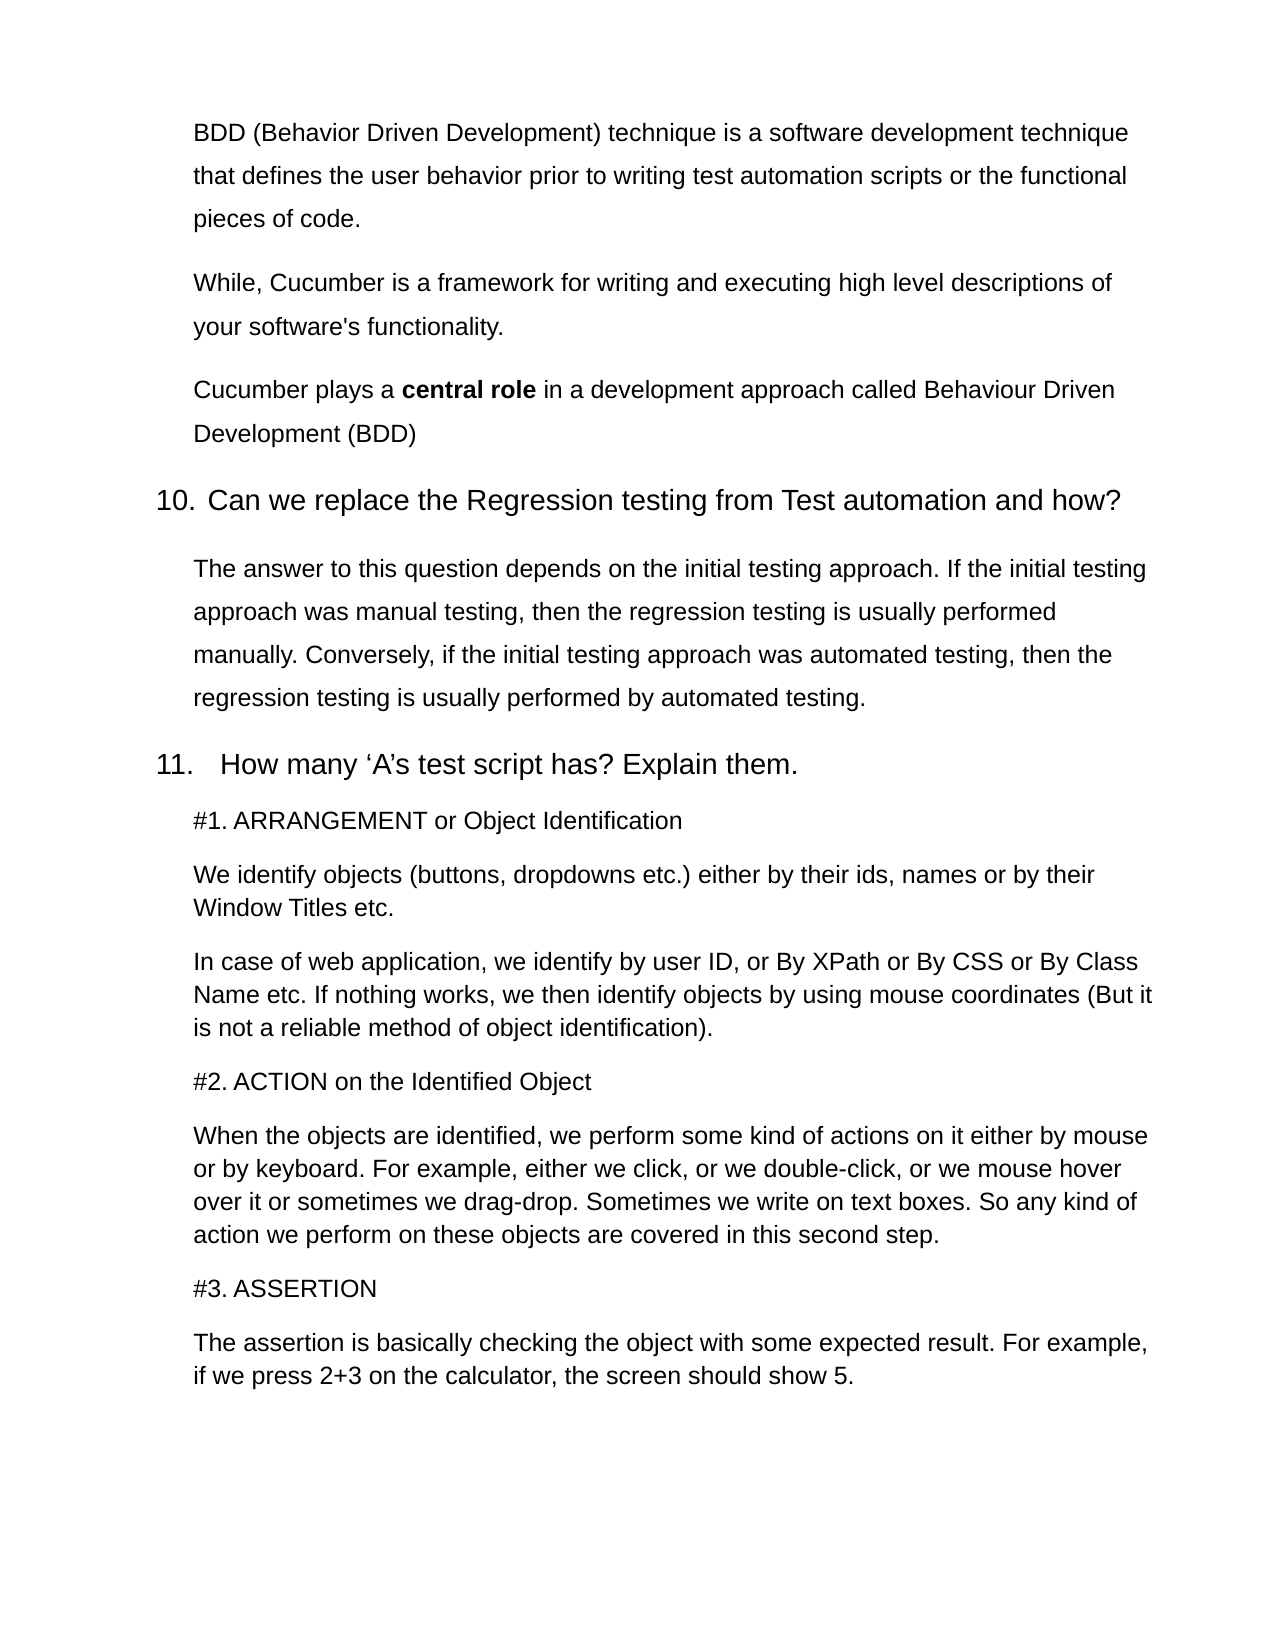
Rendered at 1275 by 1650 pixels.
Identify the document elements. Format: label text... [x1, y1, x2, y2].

list #1. ARRANGEMENT or Object Identification [156, 806, 1157, 835]
list When the objects are identified, we perform some kind of actions on it either by mouse or by keyboard. For example, either we click, or we double-click, or we mouse hover over it or sometimes we drag-drop. Sometimes we write on text boxes. So any kind of action we perform on these objects are covered in this second step. [156, 1121, 1157, 1249]
list The answer to this question depends on the initial testing approach. If the initial testing approach was manual testing, then the regression testing is usually performed manually. Conversely, if the initial testing approach was automated testing, then the regression testing is usually performed by automated testing. [156, 554, 1157, 712]
list In case of web application, we identify by user ID, or By XPath or By CSS or By Class Name etc. If nothing works, we then identify objects by using mouse coordinates (But it is not a reliable method of object identification). [156, 947, 1157, 1042]
list While, Cucumber is a framework for writing and executing high level descriptions of your software's functionality. [156, 268, 1157, 340]
list #2. ACTION on the Identified Object [156, 1067, 1157, 1096]
list We identify objects (buttons, dropdowns etc.) either by their ids, names or by their Window Titles etc. [156, 860, 1157, 922]
list BDD (Behavior Driven Development) technique is a software development technique that defines the user behavior prior to writing test automation scripts or the functional pieces of code. [156, 118, 1157, 233]
list How many ‘A’s test script has? Explain them. [156, 747, 1157, 781]
list Can we replace the Regression testing from Test automation and how? [156, 482, 1157, 516]
list #3. ASSERTION [156, 1274, 1157, 1302]
list Cucumber plays a central role in a development approach called Behaviour Driven Development (BDD) [156, 375, 1157, 447]
list The assertion is basically checking the object with some expected result. For example, if we press 2+3 on the calculator, the screen should show 5. [156, 1328, 1157, 1389]
